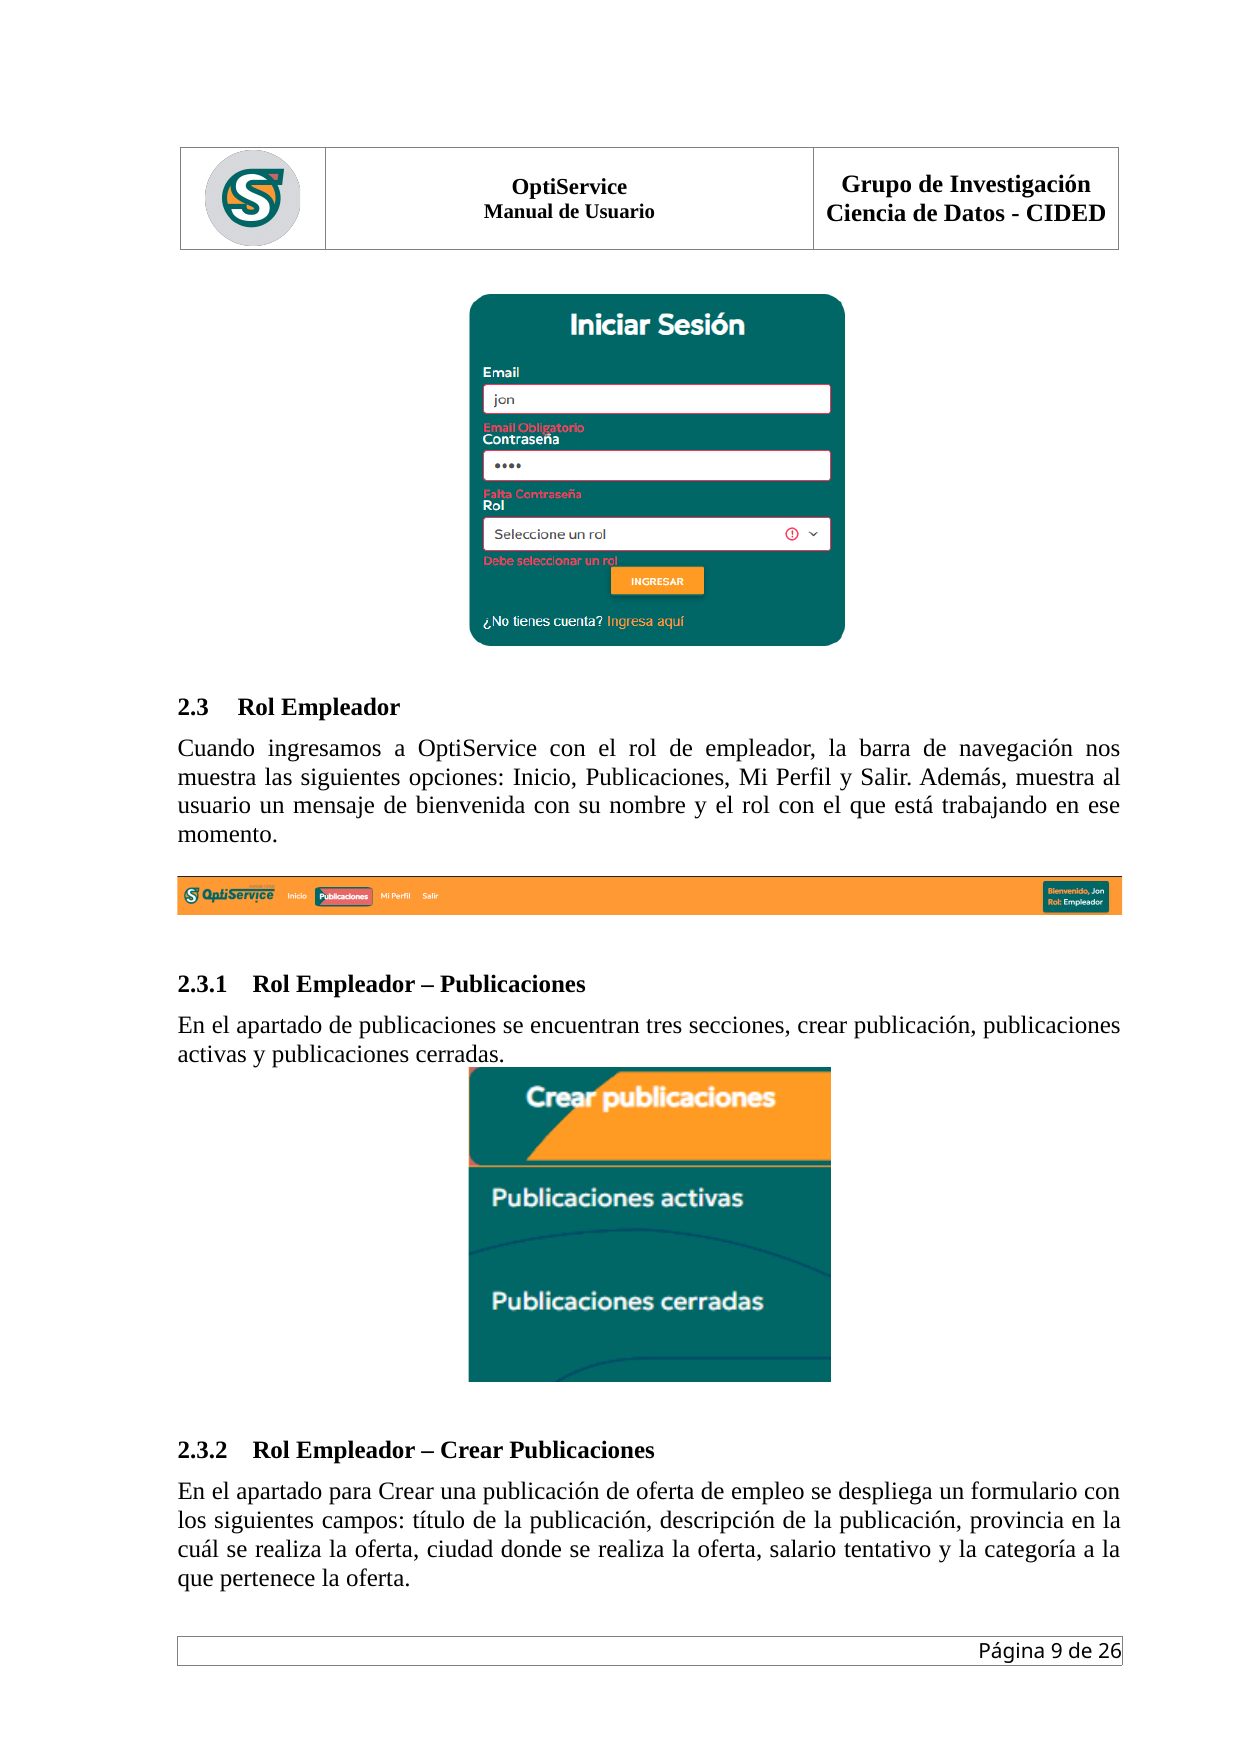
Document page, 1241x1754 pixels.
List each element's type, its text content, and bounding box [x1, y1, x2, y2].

subtitle Rol Empleador – Publicaciones [177, 969, 1122, 997]
subtitle Rol Empleador – Crear Publicaciones [177, 1435, 1122, 1464]
text En el apartado para Crear una publicación de oferta de empleo se despliega un formulario con los siguientes campos: título de la publicación, descripción de la publicación, provincia en la cuál se realiza la oferta, ciudad donde se realiza la oferta, salario tentativo y la categoría a la que pertenece la oferta. [177, 1476, 1122, 1591]
text Cuando ingresamos a OptiService con el rol de empleador, la barra de navegación nos muestra las siguientes opciones: Inicio, Publicaciones, Mi Perfil y Salir. Además, muestra al usuario un mensaje de bienvenida con su nombre y el rol con el que está trabajando en ese momento. [177, 733, 1122, 848]
text En el apartado de publicaciones se encuentran tres secciones, crear publicación, publicaciones activas y publicaciones cerradas. [177, 1010, 1122, 1067]
subtitle Rol Empleador [177, 692, 1122, 720]
